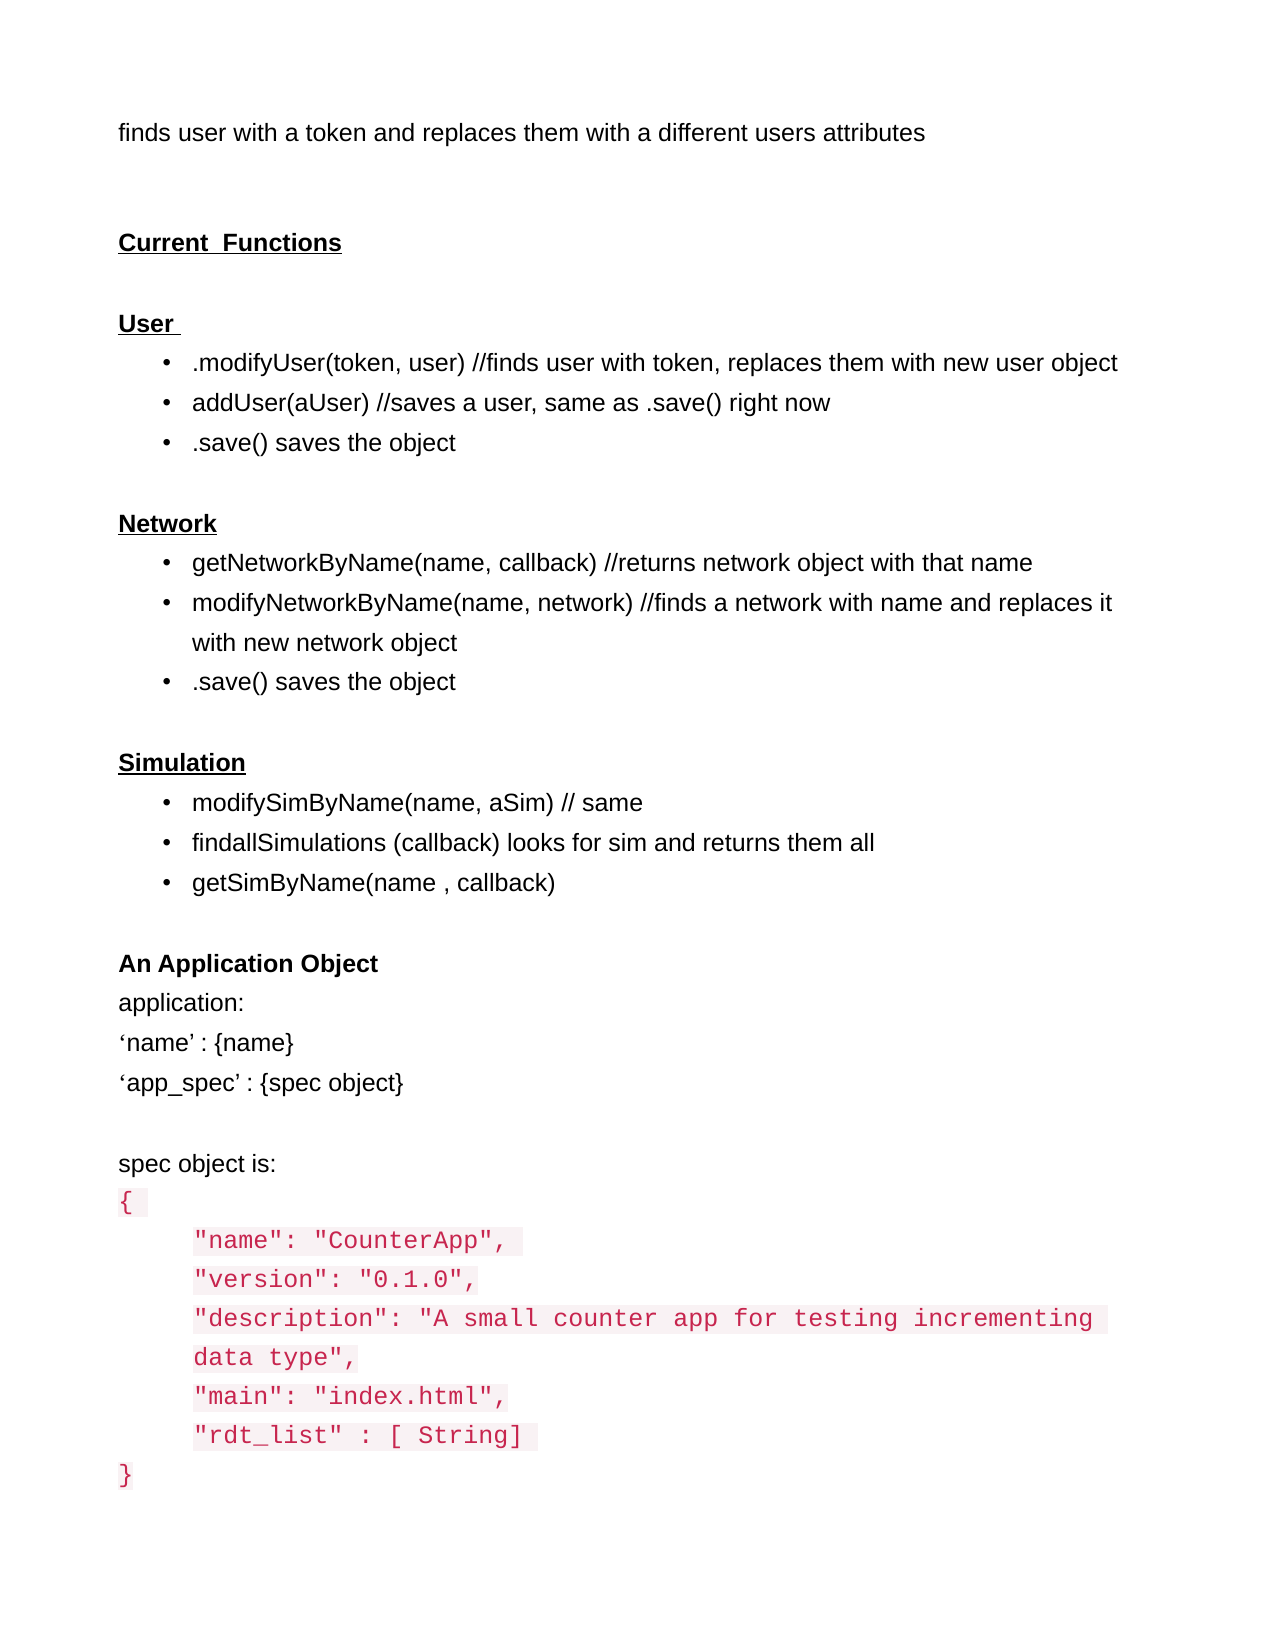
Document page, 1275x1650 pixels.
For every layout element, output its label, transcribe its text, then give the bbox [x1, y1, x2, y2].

text Current Functions [118, 228, 1157, 256]
text "main": "index.html", [193, 1383, 1157, 1412]
text ‘name’ : {name} [118, 1028, 1157, 1057]
text An Application Object [118, 949, 1157, 977]
text { [118, 1188, 1157, 1217]
list .save() saves the object [162, 667, 1157, 696]
text "version": "0.1.0", [193, 1266, 1157, 1295]
text } [118, 1462, 1157, 1490]
text "description": "A small counter app for testing incrementing data type", [193, 1305, 1157, 1373]
list modifySimByName(name, aSim) // same [162, 788, 1157, 817]
text application: [118, 988, 1157, 1017]
text Simulation [118, 748, 1157, 777]
list .save() saves the object [162, 428, 1157, 457]
text spec object is: [118, 1149, 1157, 1177]
list .modifyUser(token, user) //finds user with token, replaces them with new user object [162, 348, 1157, 377]
list getSimByName(name , callback) [162, 868, 1157, 896]
list getNetworkByName(name, callback) //returns network object with that name [162, 548, 1157, 577]
text ‘app_spec’ : {spec object} [118, 1068, 1157, 1096]
list addUser(aUser) //saves a user, same as .save() right now [162, 388, 1157, 417]
text finds user with a token and replaces them with a different users attributes [118, 118, 1157, 147]
text Network [118, 509, 1157, 537]
text "name": "CounterApp", [118, 1227, 1157, 1256]
list findallSimulations (callback) looks for sim and returns them all [162, 828, 1157, 857]
text "rdt_list" : [ String] [193, 1423, 1157, 1451]
text User [118, 308, 1157, 337]
list modifyNetworkByName(name, network) //finds a network with name and replaces it with new network object [162, 588, 1157, 657]
